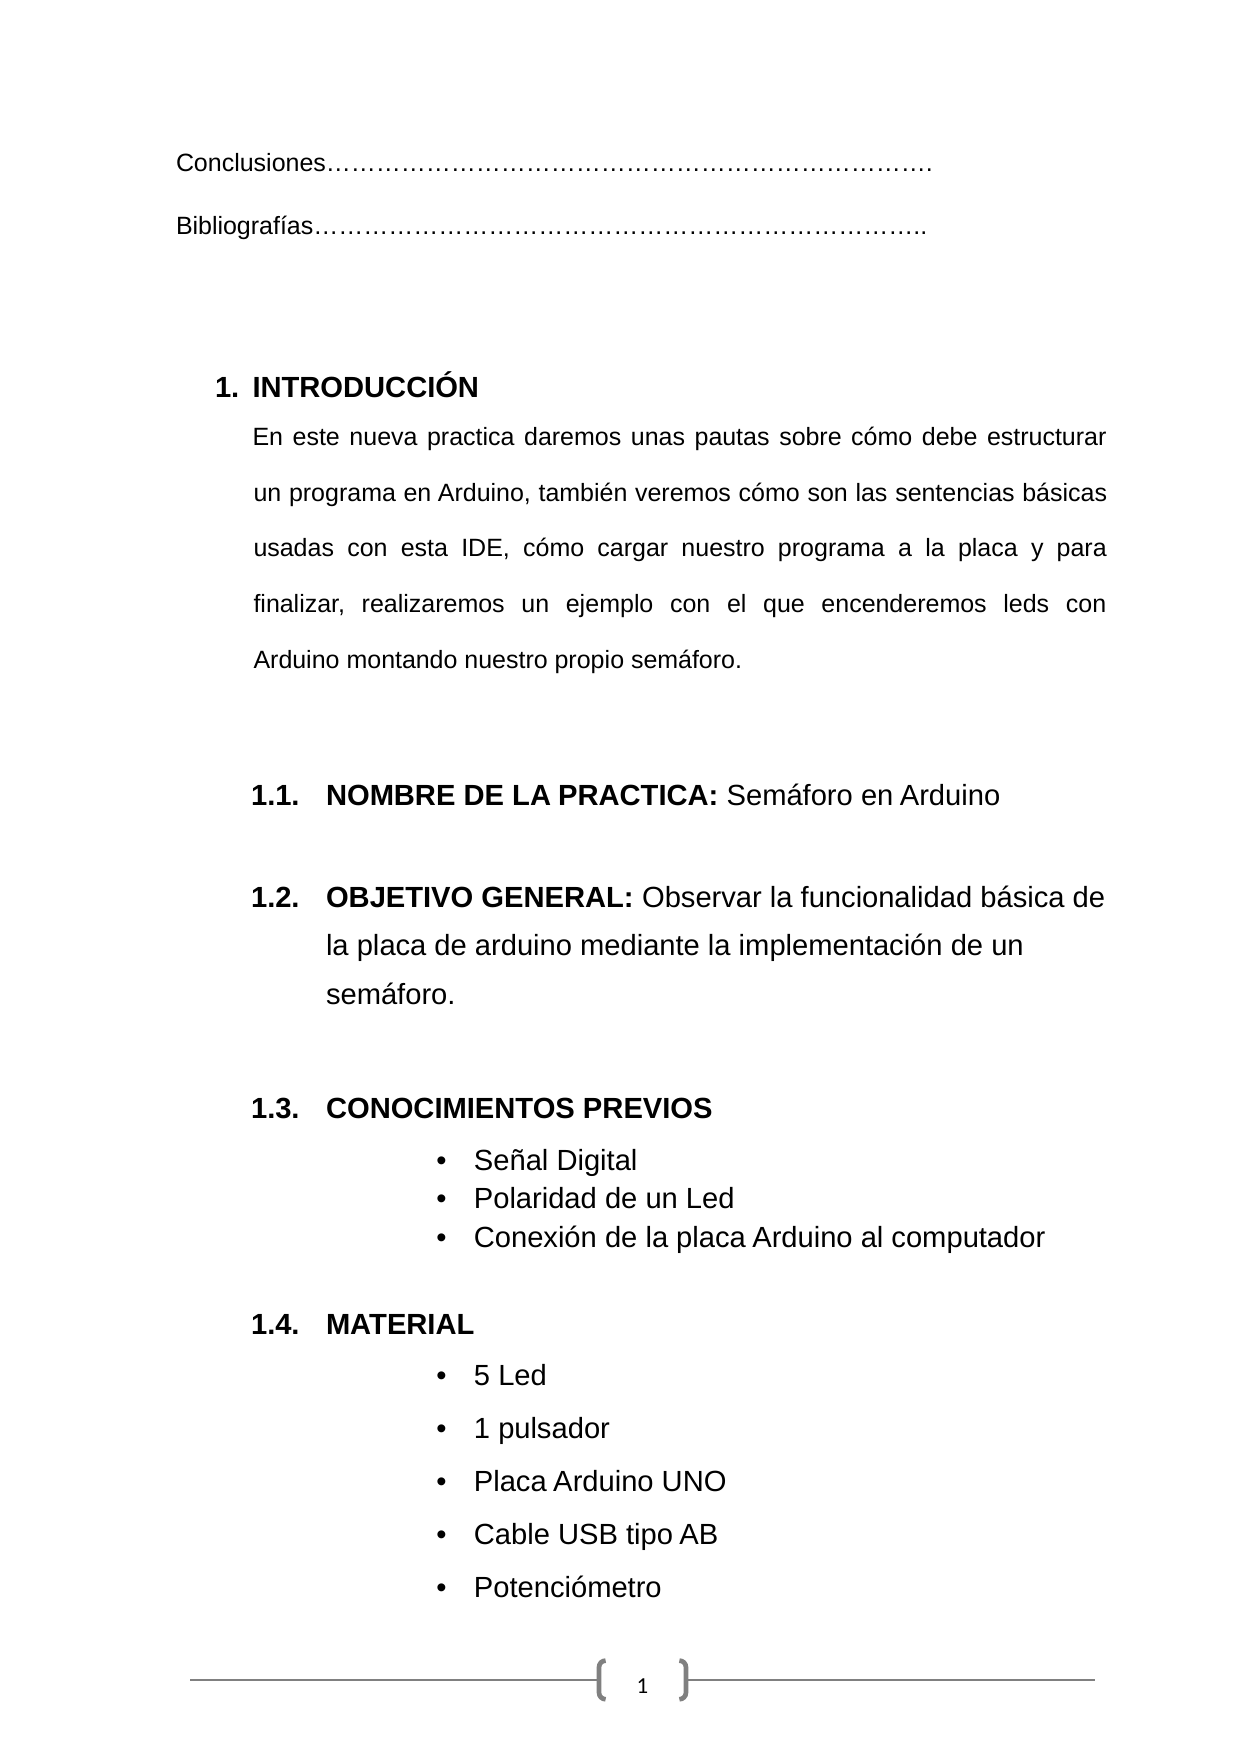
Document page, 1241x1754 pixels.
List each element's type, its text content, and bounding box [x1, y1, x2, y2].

list MATERIAL [326, 1307, 1109, 1340]
list NOMBRE DE LA PRACTICA: Semáforo en Arduino [326, 778, 1109, 812]
list 5 Led [474, 1358, 1109, 1392]
text En este nueva practica daremos unas pautas sobre cómo debe estructurar un programa en Arduino, también veremos cómo son las sentencias básicas usadas con esta IDE, cómo cargar nuestro programa a la placa y para finalizar, realizaremos un ejemplo con el que encenderemos leds con Arduino montando nuestro propio semáforo. [252, 422, 1108, 674]
list INTRODUCCIÓN [252, 370, 1109, 404]
list Polaridad de un Led [474, 1182, 1109, 1215]
list Potenciómetro [474, 1570, 1109, 1603]
list CONOCIMIENTOS PREVIOS [326, 1091, 1109, 1125]
list 1 pulsador [474, 1411, 1109, 1445]
text Conclusiones………………………………………………………………. [176, 148, 1108, 177]
list OBJETIVO GENERAL: Observar la funcionalidad básica de la placa de arduino mediante la implementación de un semáforo. [251, 880, 1109, 1010]
list Placa Arduino UNO [474, 1464, 1109, 1498]
text Bibliografías……………………………………………………………….. [176, 211, 1108, 240]
list Conexión de la placa Arduino al computador [474, 1220, 1109, 1254]
list Cable USB tipo AB [474, 1517, 1109, 1551]
list Señal Digital [474, 1143, 1109, 1176]
